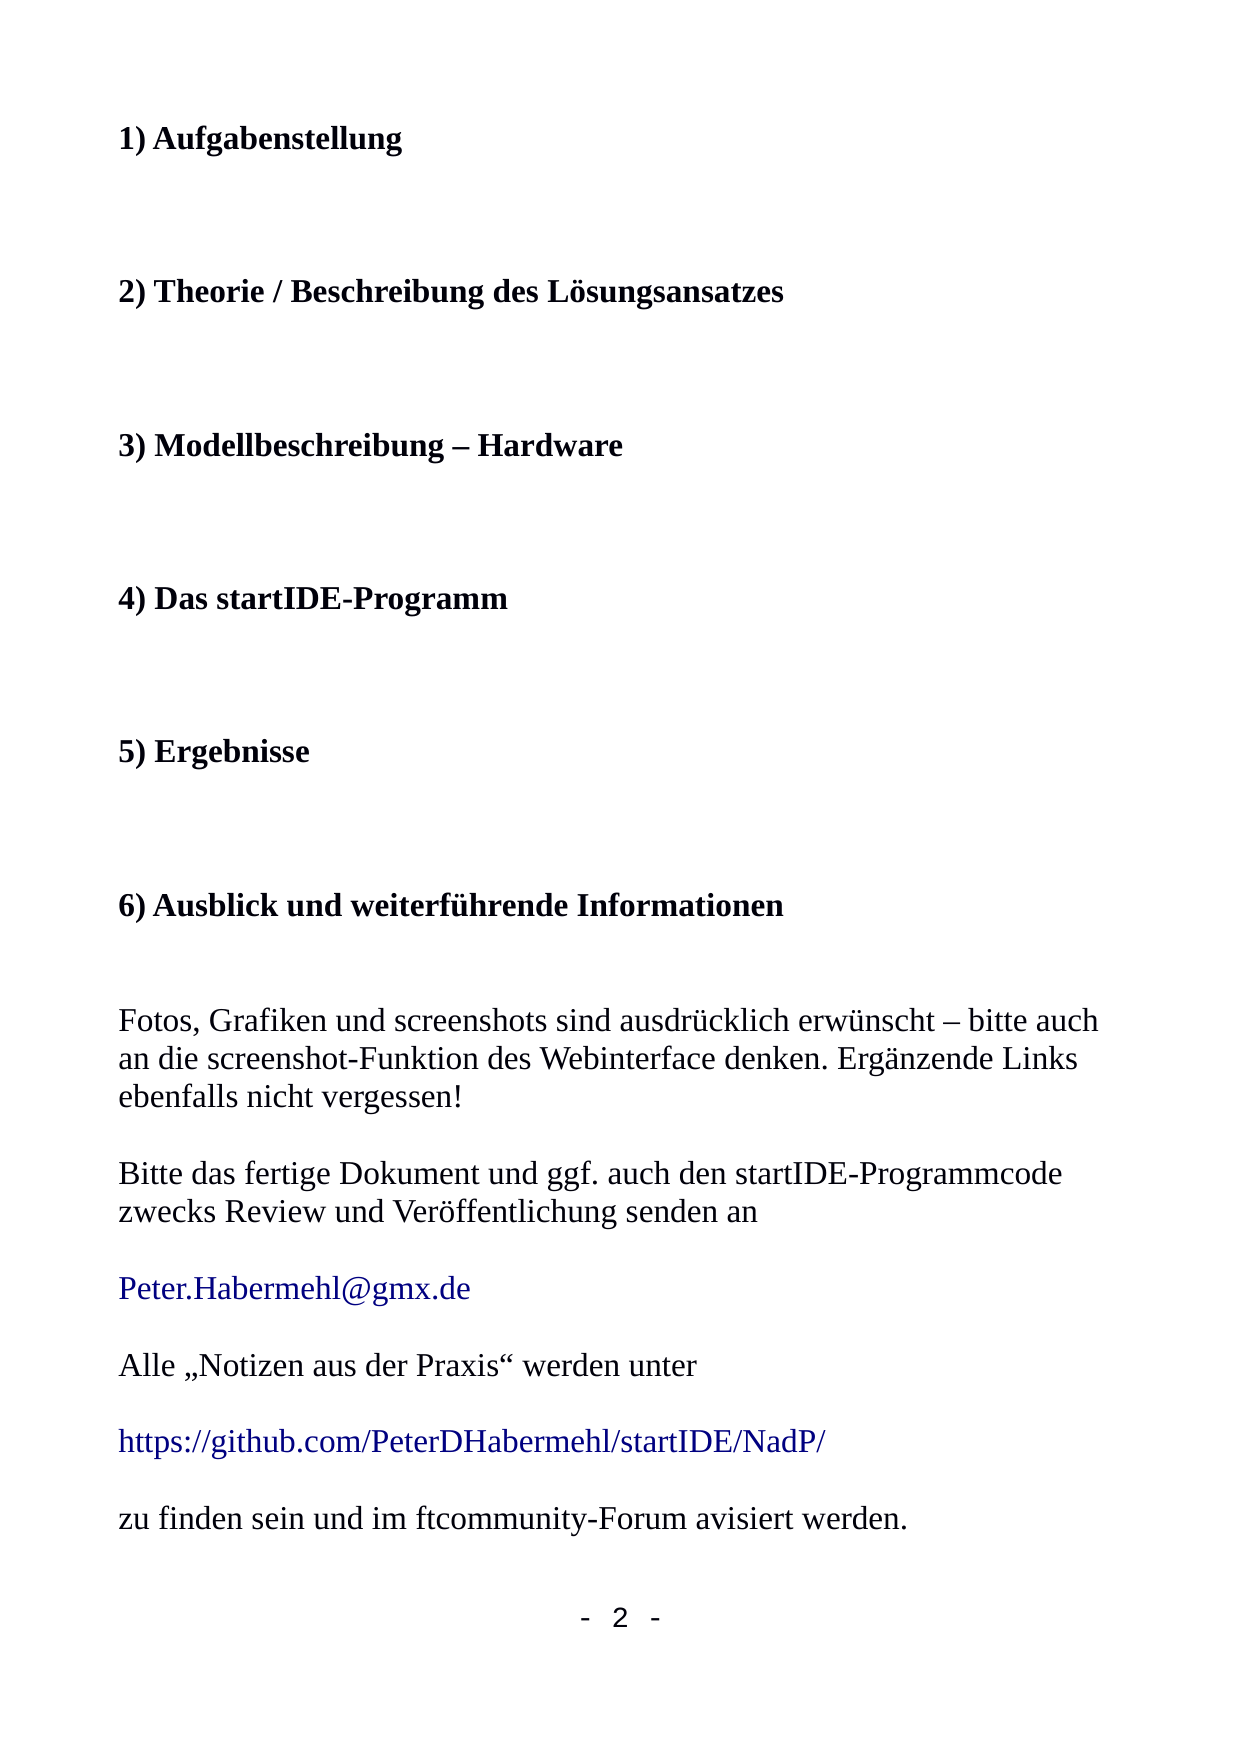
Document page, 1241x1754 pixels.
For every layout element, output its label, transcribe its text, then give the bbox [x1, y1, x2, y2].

text Fotos, Grafiken und screenshots sind ausdrücklich erwünscht – bitte auch an die screenshot-Funktion des Webinterface denken. Ergänzende Links ebenfalls nicht vergessen! [118, 1000, 1122, 1115]
text zu finden sein und im ftcommunity-Forum avisiert werden. [118, 1498, 1122, 1536]
text Alle „Notizen aus der Praxis“ werden unter [118, 1345, 1122, 1383]
text 6) Ausblick und weiterführende Informationen [118, 885, 1122, 923]
text 2) Theorie / Beschreibung des Lösungsansatzes [118, 271, 1122, 310]
text Peter.Habermehl@gmx.de [118, 1268, 1122, 1306]
text https://github.com/PeterDHabermehl/startIDE/NadP/ [118, 1421, 1122, 1460]
text 3) Modellbeschreibung – Hardware [118, 425, 1122, 463]
text 4) Das startIDE-Programm [118, 578, 1122, 616]
text Bitte das fertige Dokument und ggf. auch den startIDE-Programmcode zwecks Review und Veröffentlichung senden an [118, 1153, 1122, 1230]
text 1) Aufgabenstellung [118, 118, 1122, 156]
text 5) Ergebnisse [118, 731, 1122, 770]
